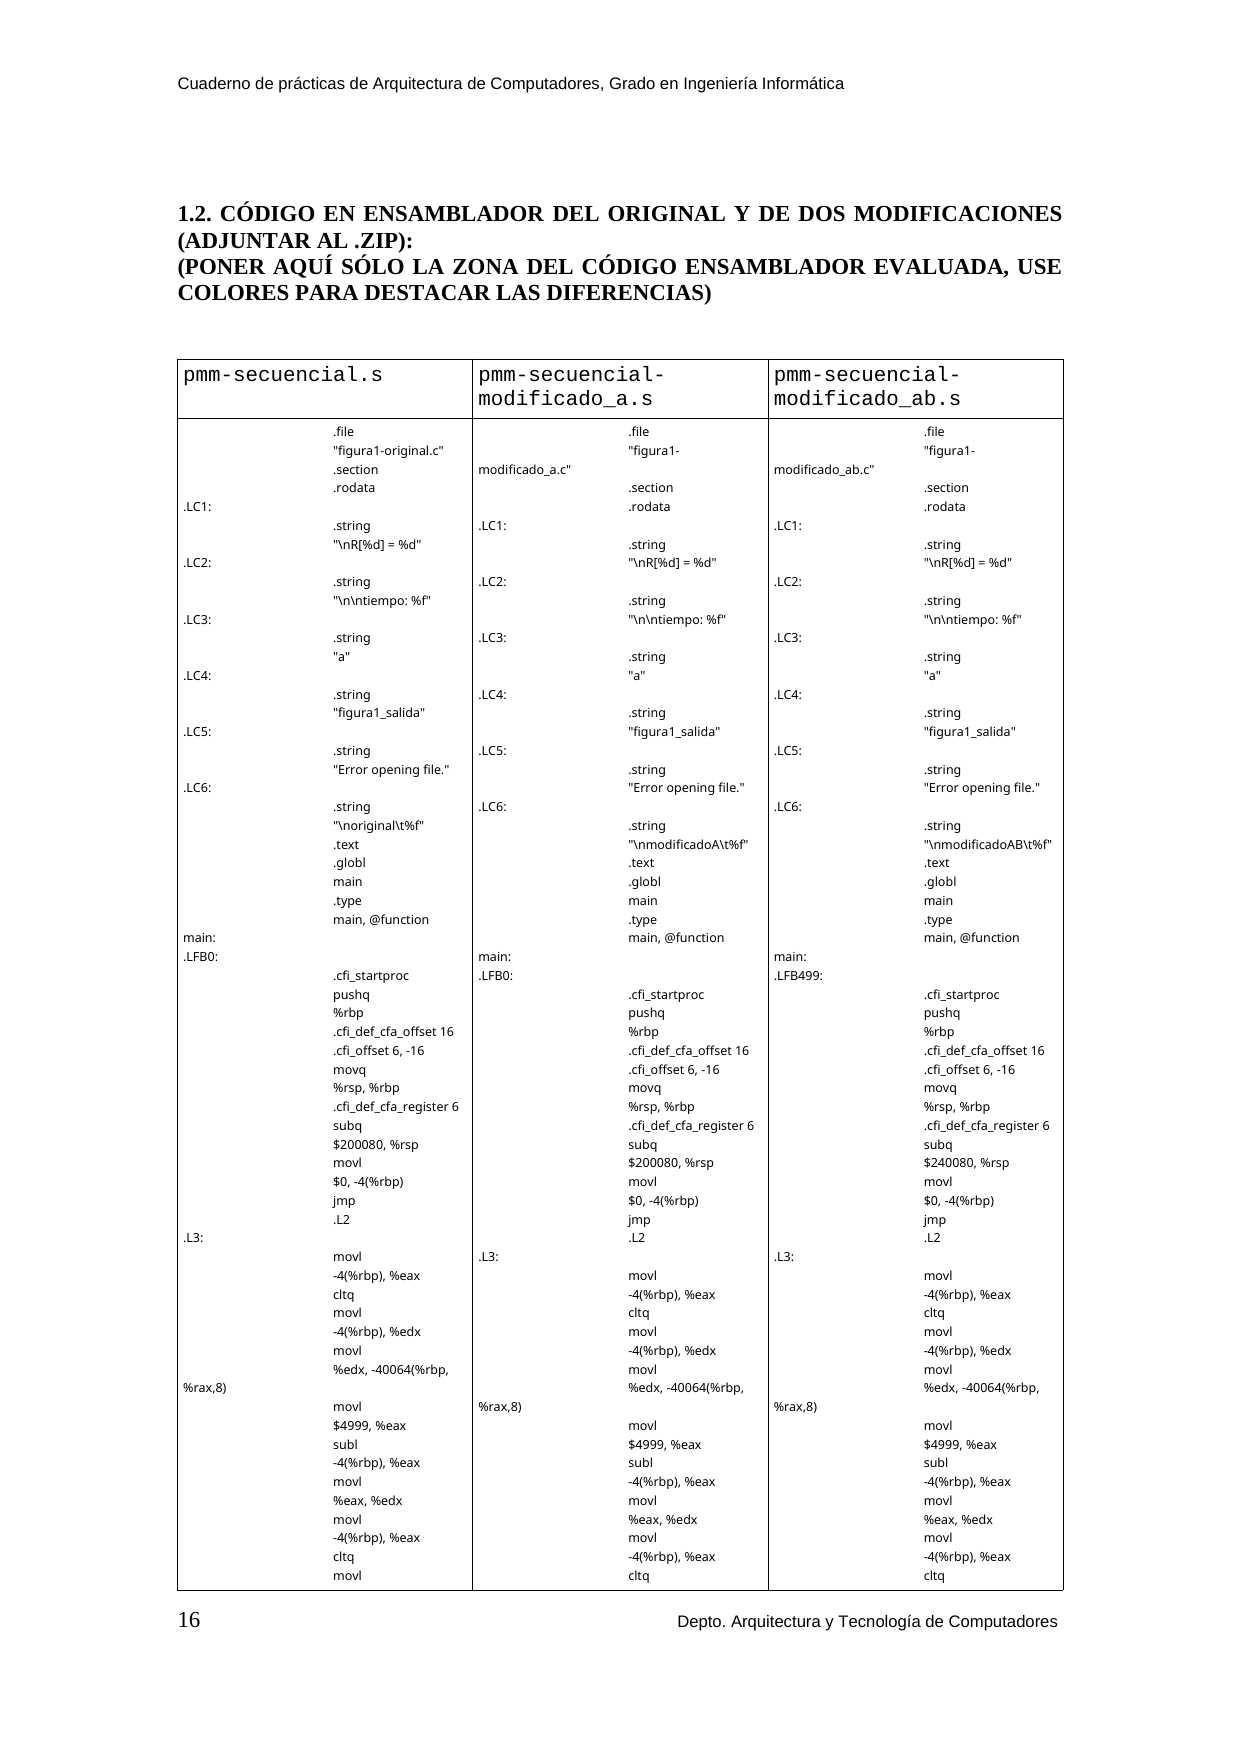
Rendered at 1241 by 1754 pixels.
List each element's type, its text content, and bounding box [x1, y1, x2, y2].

table_header pmm-secuencial-modificado_a.s [473, 360, 768, 417]
table_cell .file "figura1-modificado_a.c" .section .rodata .LC1: .string "\nR[%d] = %d" .LC2: .string "\n\ntiempo: %f" .LC3: .string "a" .LC4: .string "figura1_salida" .LC5: .string "Error opening file." .LC6: .string "\nmodificadoA\t%f" .text .globl main .type main, @function main: .LFB0: .cfi_startproc pushq %rbp .cfi_def_cfa_offset 16 .cfi_offset 6, -16 movq %rsp, %rbp .cfi_def_cfa_register 6 subq $200080, %rsp movl $0, -4(%rbp) jmp .L2 .L3: movl -4(%rbp), %eax cltq movl -4(%rbp), %edx movl %edx, -40064(%rbp,%rax,8) movl $4999, %eax subl -4(%rbp), %eax movl %eax, %edx movl -4(%rbp), %eax cltq [473, 419, 768, 1590]
table_cell .file "figura1-modificado_ab.c" .section .rodata .LC1: .string "\nR[%d] = %d" .LC2: .string "\n\ntiempo: %f" .LC3: .string "a" .LC4: .string "figura1_salida" .LC5: .string "Error opening file." .LC6: .string "\nmodificadoAB\t%f" .text .globl main .type main, @function main: .LFB499: .cfi_startproc pushq %rbp .cfi_def_cfa_offset 16 .cfi_offset 6, -16 movq %rsp, %rbp .cfi_def_cfa_register 6 subq $240080, %rsp movl $0, -4(%rbp) jmp .L2 .L3: movl -4(%rbp), %eax cltq movl -4(%rbp), %edx movl %edx, -40064(%rbp,%rax,8) movl $4999, %eax subl -4(%rbp), %eax movl %eax, %edx movl -4(%rbp), %eax cltq [769, 419, 1063, 1590]
table_header pmm-secuencial.s [178, 360, 472, 417]
table_header pmm-secuencial-modificado_ab.s [769, 360, 1063, 417]
text 1.2. CÓDIGO EN ENSAMBLADOR DEL ORIGINAL Y DE DOS MODIFICACIONES (ADJUNTAR AL .ZIP): [177, 200, 1063, 253]
text (PONER AQUÍ SÓLO LA ZONA DEL CÓDIGO ENSAMBLADOR EVALUADA, USE COLORES PARA DESTACAR LAS DIFERENCIAS) [177, 253, 1063, 306]
table_cell .file "figura1-original.c" .section .rodata .LC1: .string "\nR[%d] = %d" .LC2: .string "\n\ntiempo: %f" .LC3: .string "a" .LC4: .string "figura1_salida" .LC5: .string "Error opening file." .LC6: .string "\noriginal\t%f" .text .globl main .type main, @function main: .LFB0: .cfi_startproc pushq %rbp .cfi_def_cfa_offset 16 .cfi_offset 6, -16 movq %rsp, %rbp .cfi_def_cfa_register 6 subq $200080, %rsp movl $0, -4(%rbp) jmp .L2 .L3: movl -4(%rbp), %eax cltq movl -4(%rbp), %edx movl %edx, -40064(%rbp,%rax,8) movl $4999, %eax subl -4(%rbp), %eax movl %eax, %edx movl -4(%rbp), %eax cltq movl [178, 419, 472, 1590]
